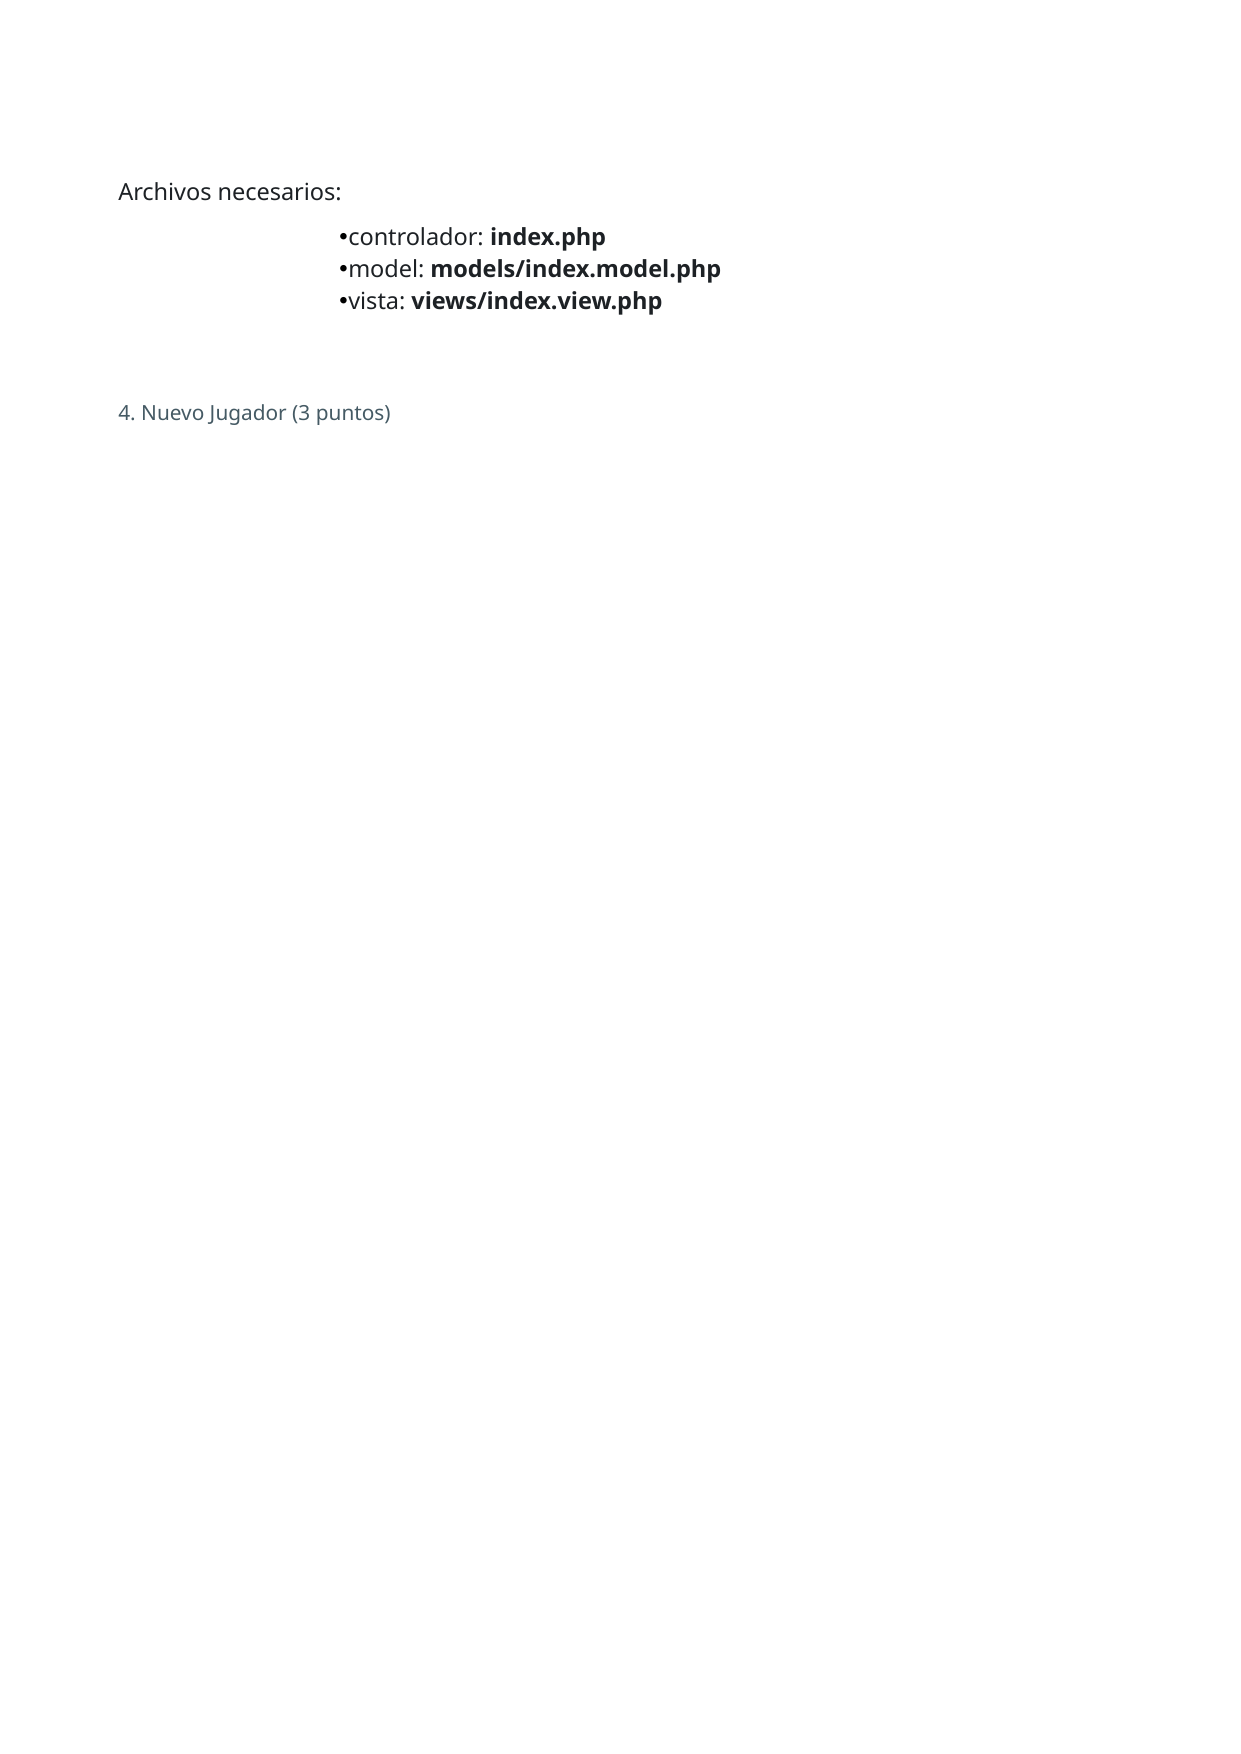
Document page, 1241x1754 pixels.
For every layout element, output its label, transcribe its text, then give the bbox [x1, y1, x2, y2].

list vista: views/index.view.php [118, 284, 1122, 316]
list controlador: index.php [118, 220, 1122, 252]
list model: models/index.model.php [118, 252, 1122, 284]
text Archivos necesarios: [118, 176, 1122, 208]
subtitle 4. Nuevo Jugador (3 puntos) [118, 398, 1122, 427]
